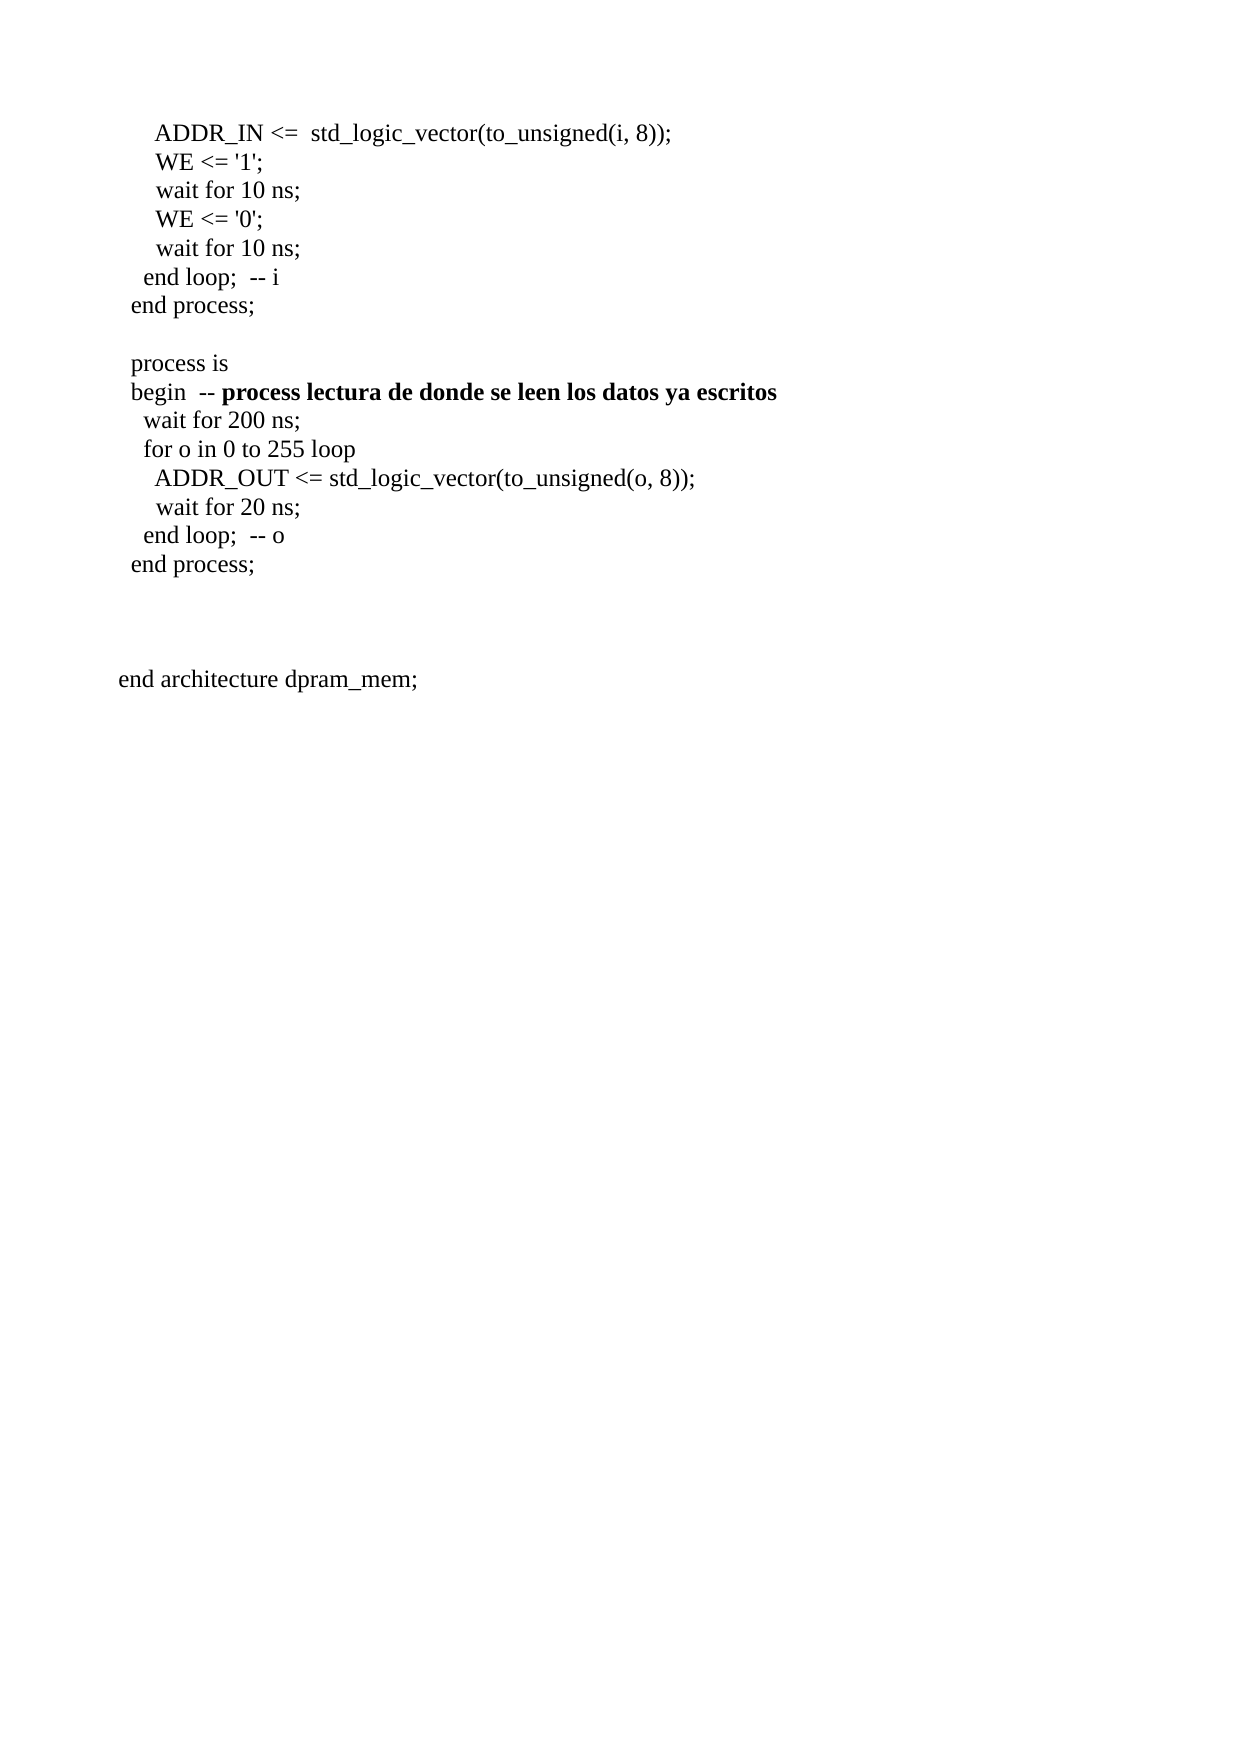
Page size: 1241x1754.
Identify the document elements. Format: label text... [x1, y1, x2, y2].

text ADDR_OUT <= std_logic_vector(to_unsigned(o, 8)); [118, 463, 1122, 492]
text process is [118, 348, 1122, 377]
text WE <= '1'; [118, 147, 1122, 176]
text end architecture dpram_mem; [118, 664, 1122, 693]
text WE <= '0'; [118, 204, 1122, 233]
text begin -- process lectura de donde se leen los datos ya escritos [118, 377, 1122, 406]
text ADDR_IN <= std_logic_vector(to_unsigned(i, 8)); [118, 118, 1122, 147]
text wait for 10 ns; [118, 176, 1122, 204]
text wait for 200 ns; [118, 406, 1122, 434]
text end process; [118, 291, 1122, 319]
text end loop; -- o [118, 521, 1122, 549]
text end process; [118, 549, 1122, 578]
text end loop; -- i [118, 262, 1122, 291]
text wait for 10 ns; [118, 233, 1122, 262]
text wait for 20 ns; [118, 492, 1122, 521]
text for o in 0 to 255 loop [118, 434, 1122, 463]
